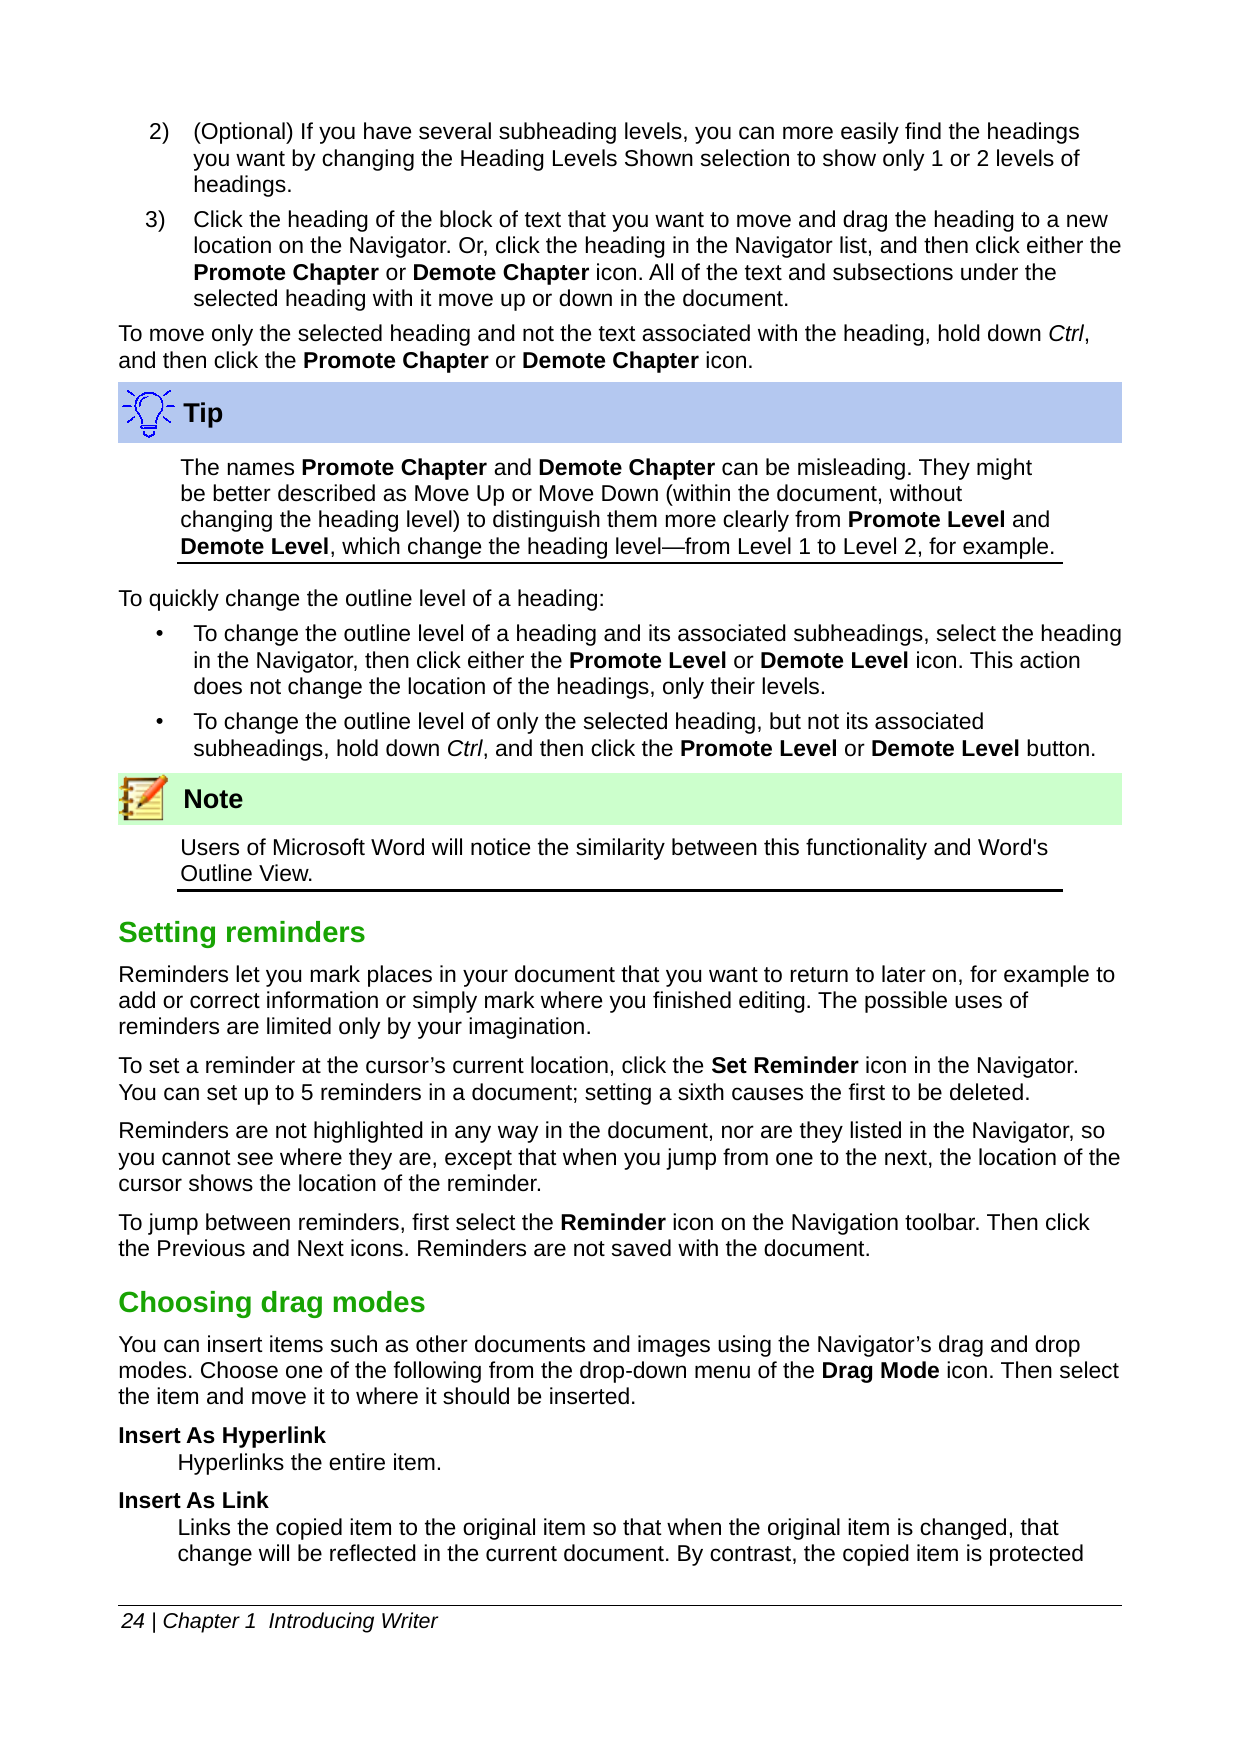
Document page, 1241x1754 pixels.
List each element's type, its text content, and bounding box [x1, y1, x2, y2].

subtitle Choosing drag modes [118, 1285, 1122, 1319]
text Links the copied item to the original item so that when the original item is changed, that change will be reflected in the current document. By contrast, the copied item is protected [177, 1514, 1122, 1566]
picture [119, 382, 179, 442]
text The names Promote Chapter and Demote Chapter can be misleading. They might be better described as Move Up or Move Down (within the document, without changing the heading level) to distinguish them more clearly from Promote Level and Demote Level, which change the heading level—from Level 1 to Level 2, for example. [177, 451, 1063, 562]
list To change the outline level of only the selected heading, but not its associated subheadings, hold down Ctrl, and then click the Promote Level or Demote Level button. [156, 708, 1122, 761]
text To jump between reminders, first select the Reminder icon on the Navigation toolbar. Then click the Previous and Next icons. Reminders are not saved with the document. [118, 1209, 1122, 1262]
text You can insert items such as other documents and images using the Navigator’s drag and drop modes. Choose one of the following from the drop-down menu of the Drag Mode icon. Then select the item and move it to where it should be inserted. [118, 1331, 1122, 1409]
text Reminders let you mark places in your document that you want to return to later on, for example to add or correct information or simply mark where you finished editing. The possible uses of reminders are limited only by your imagination. [118, 961, 1122, 1039]
text Insert As Hyperlink [118, 1422, 1122, 1448]
picture [119, 773, 170, 824]
text Hyperlinks the entire item. [177, 1448, 1122, 1475]
subtitle Tip [118, 382, 1122, 443]
subtitle Note [118, 773, 1122, 825]
text Insert As Link [118, 1487, 1122, 1514]
list To move only the selected heading and not the text associated with the heading, hold down Ctrl, and then click the Promote Chapter or Demote Chapter icon. [118, 320, 1122, 373]
subtitle Setting reminders [118, 915, 1122, 949]
text Reminders are not highlighted in any way in the document, nor are they listed in the Navigator, so you cannot see where they are, except that when you jump from one to the next, the location of the cursor shows the location of the reminder. [118, 1117, 1122, 1196]
list (Optional) If you have several subheading levels, you can more easily find the headings you want by changing the Heading Levels Shown selection to show only 1 or 2 levels of headings. [169, 118, 1122, 197]
text To set a reminder at the cursor’s current location, click the Set Reminder icon in the Navigator. You can set up to 5 reminders in a document; setting a sixth causes the first to be deleted. [118, 1052, 1122, 1105]
list Click the heading of the block of text that you want to move and drag the heading to a new location on the Navigator. Or, click the heading in the Navigator list, and then click either the Promote Chapter or Demote Chapter icon. All of the text and subsections under the selected heading with it move up or down in the document. [165, 206, 1122, 311]
text Users of Microsoft Word will notice the similarity between this functionality and Word's Outline View. [177, 831, 1063, 889]
list To quickly change the outline level of a heading: [118, 585, 1122, 611]
list To change the outline level of a heading and its associated subheadings, select the heading in the Navigator, then click either the Promote Level or Demote Level icon. This action does not change the location of the headings, only their levels. [156, 620, 1122, 699]
